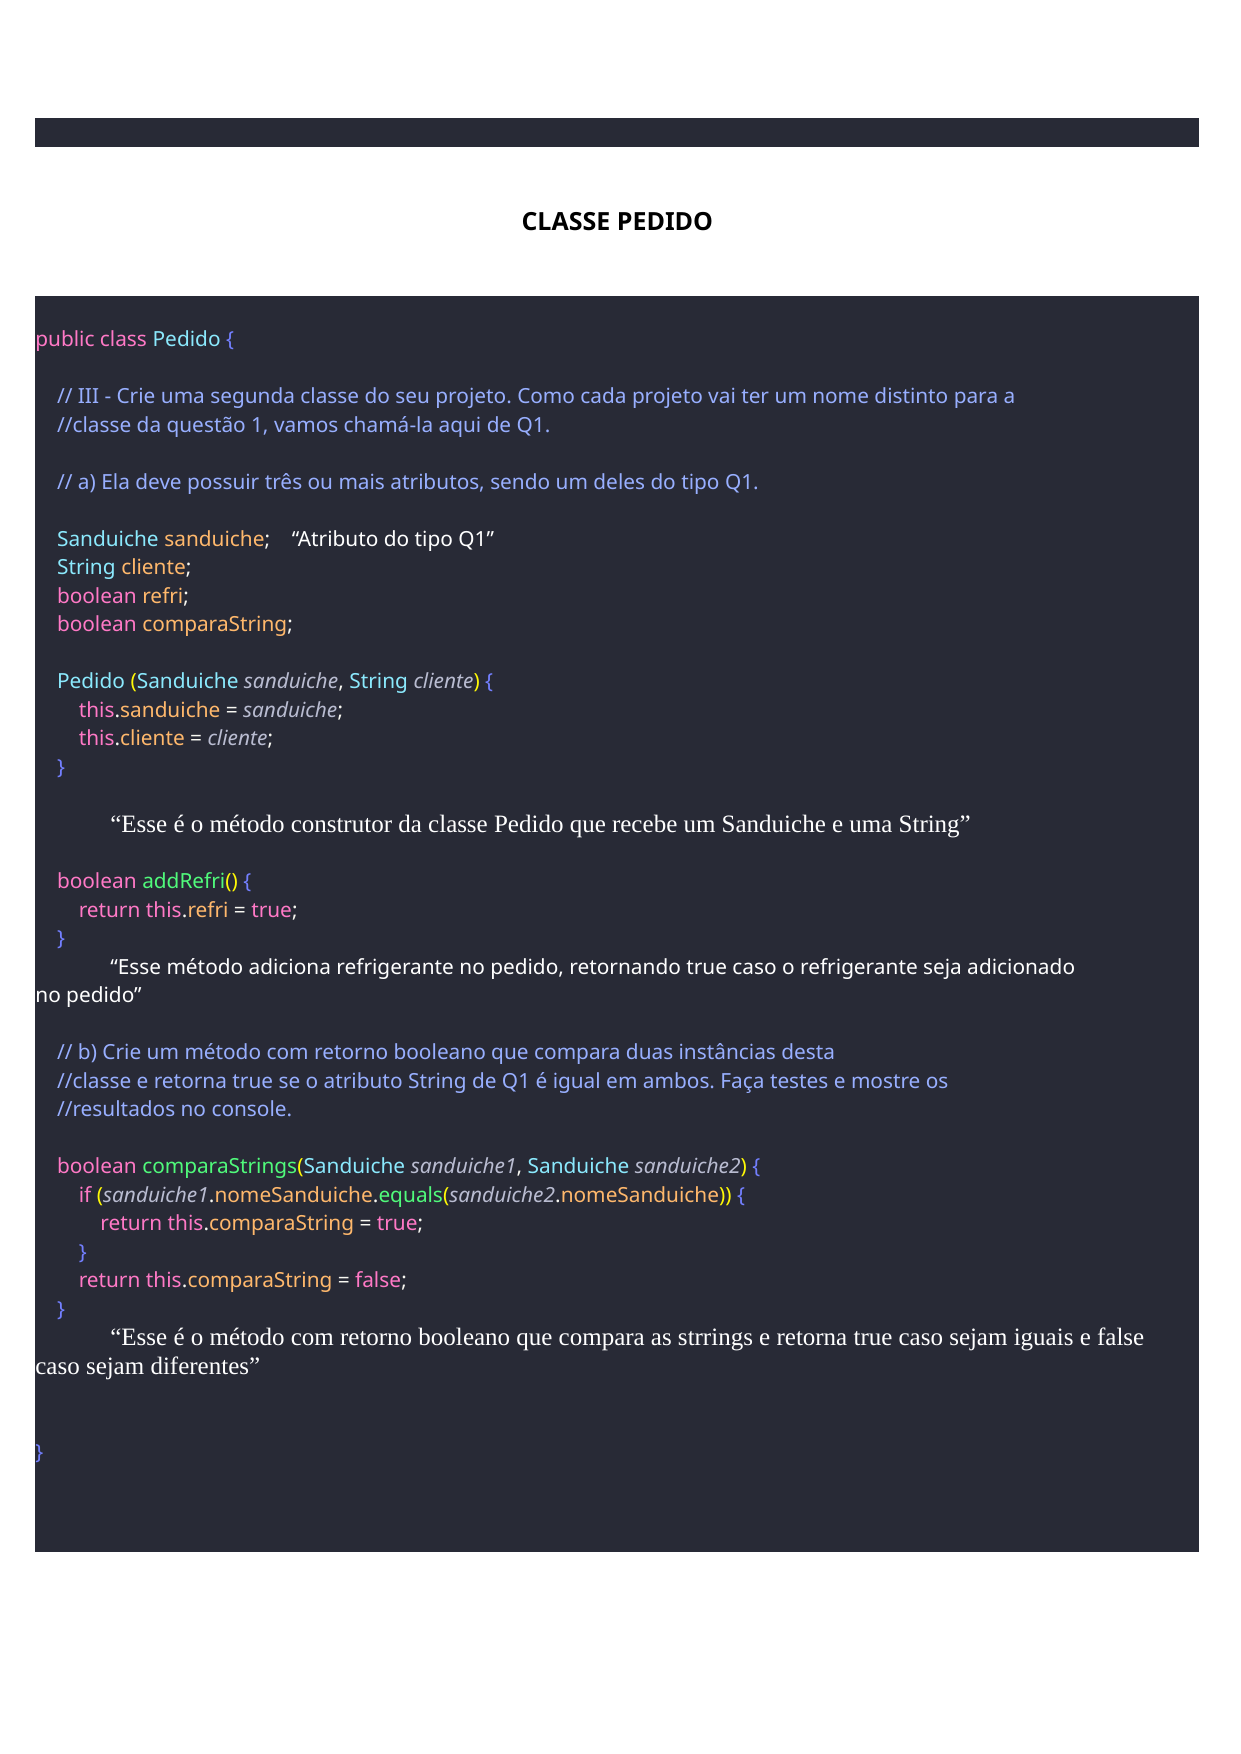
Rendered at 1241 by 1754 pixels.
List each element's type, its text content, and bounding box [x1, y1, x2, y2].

text CLASSE PEDIDO [35, 204, 1199, 238]
text “Esse é o método construtor da classe Pedido que recebe um Sanduiche e uma String” [35, 809, 1199, 838]
text public class Pedido { // III - Crie uma segunda classe do seu projeto. Como cada projeto vai ter um nome distinto para a //classe da questão 1, vamos chamá-la aqui de Q1. // a) Ela deve possuir três ou mais atributos, sendo um deles do tipo Q1. Sanduiche sanduiche; “Atributo do tipo Q1” String cliente; boolean refri; boolean comparaString; Pedido (Sanduiche sanduiche, String cliente) { this.sanduiche = sanduiche; this.cliente = cliente; } [35, 324, 1199, 809]
text caso sejam diferentes” } [35, 1351, 1199, 1494]
text boolean addRefri() { return this.refri = true; } [35, 838, 1199, 952]
text “Esse método adiciona refrigerante no pedido, retornando true caso o refrigerante seja adicionado [35, 952, 1199, 980]
text no pedido” // b) Crie um método com retorno booleano que compara duas instâncias desta //classe e retorna true se o atributo String de Q1 é igual em ambos. Faça testes e mostre os //resultados no console. boolean comparaStrings(Sanduiche sanduiche1, Sanduiche sanduiche2) { if (sanduiche1.nomeSanduiche.equals(sanduiche2.nomeSanduiche)) { return this.comparaString = true; } return this.comparaString = false; } “Esse é o método com retorno booleano que compara as strrings e retorna true caso sejam iguais e false [35, 980, 1199, 1351]
